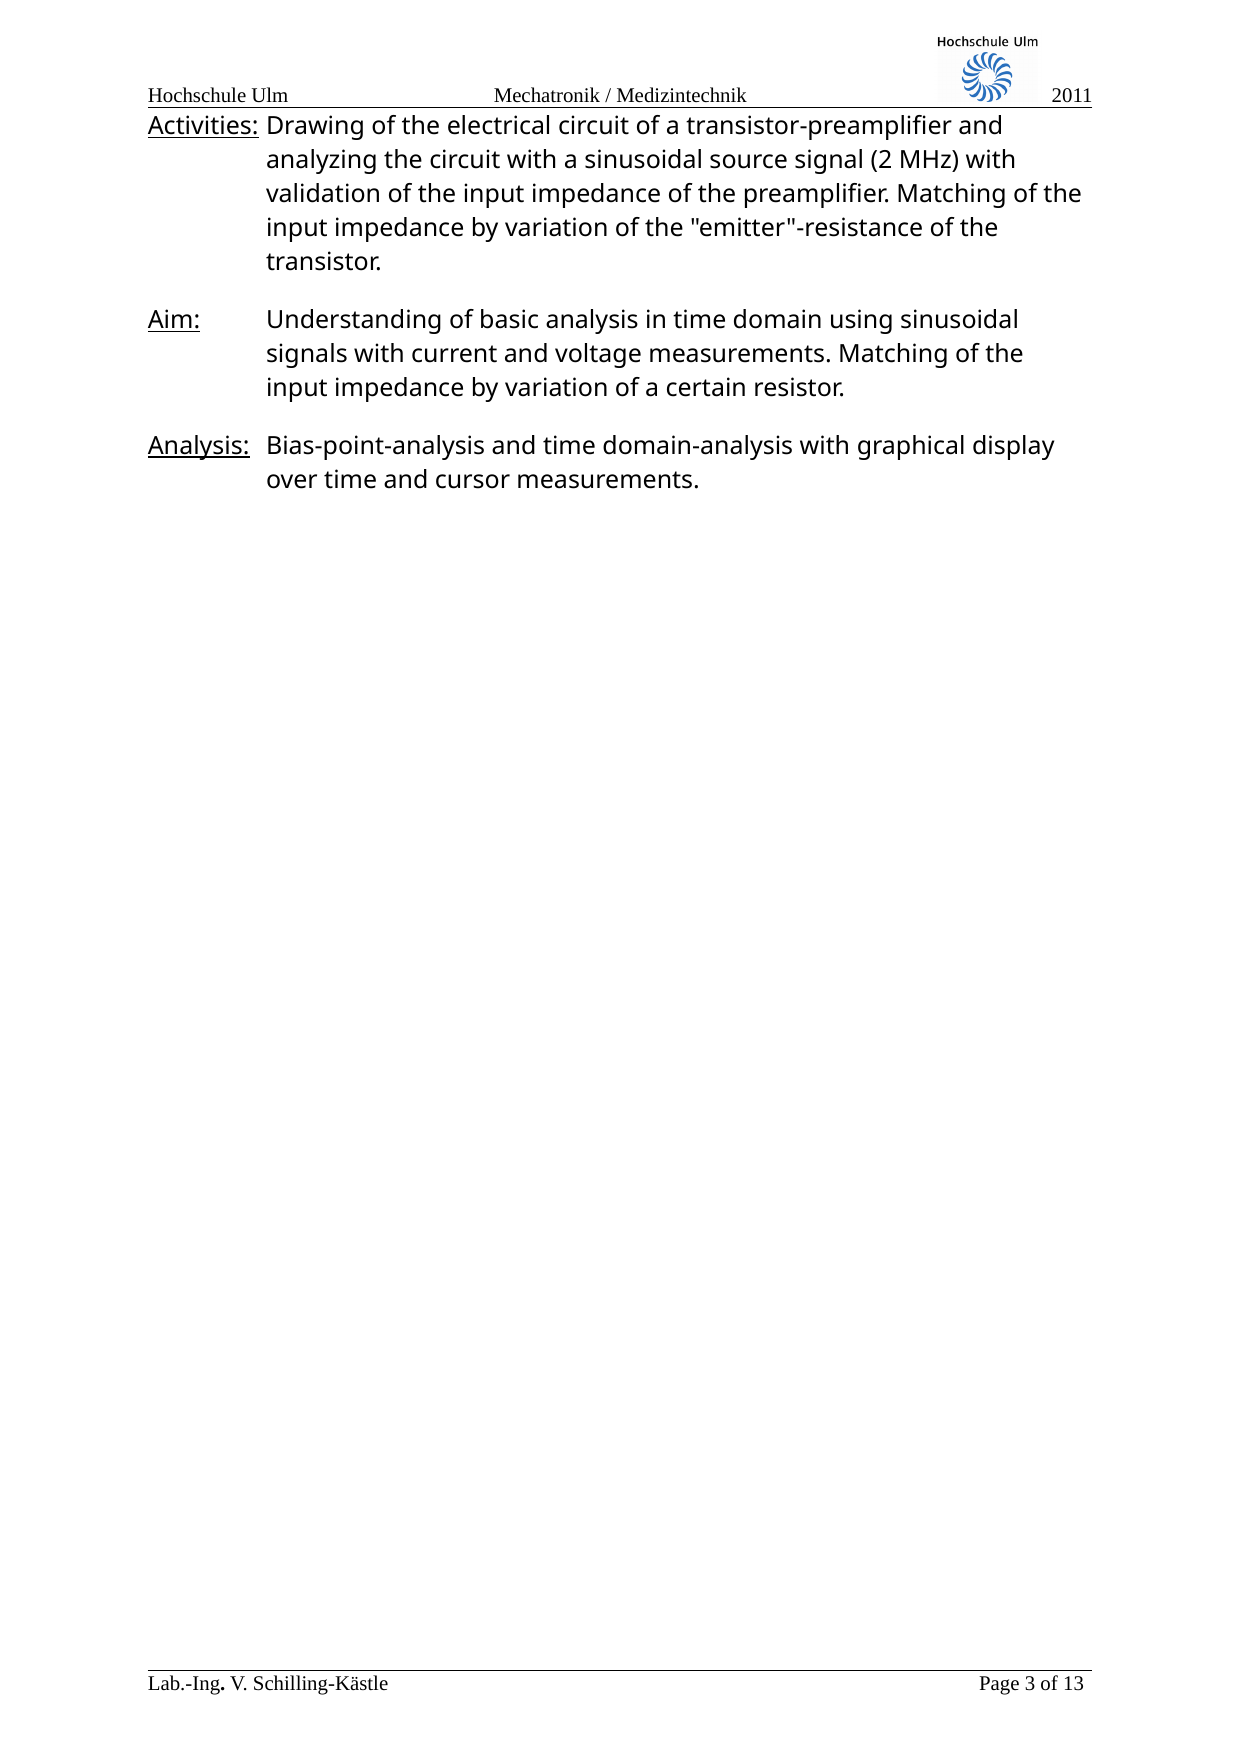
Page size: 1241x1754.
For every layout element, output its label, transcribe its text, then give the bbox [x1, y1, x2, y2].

picture [933, 30, 1042, 106]
text Aim: Understanding of basic analysis in time domain using sinusoidal signals with current and voltage measurements. Matching of the input impedance by variation of a certain resistor. [148, 302, 1092, 404]
text Activities: Drawing of the electrical circuit of a transistor-preamplifier and analyzing the circuit with a sinusoidal source signal (2 MHz) with validation of the input impedance of the preamplifier. Matching of the input impedance by variation of the "emitter"-resistance of the transistor. [148, 108, 1092, 278]
text Analysis: Bias-point-analysis and time domain-analysis with graphical display over time and cursor measurements. [148, 428, 1092, 496]
